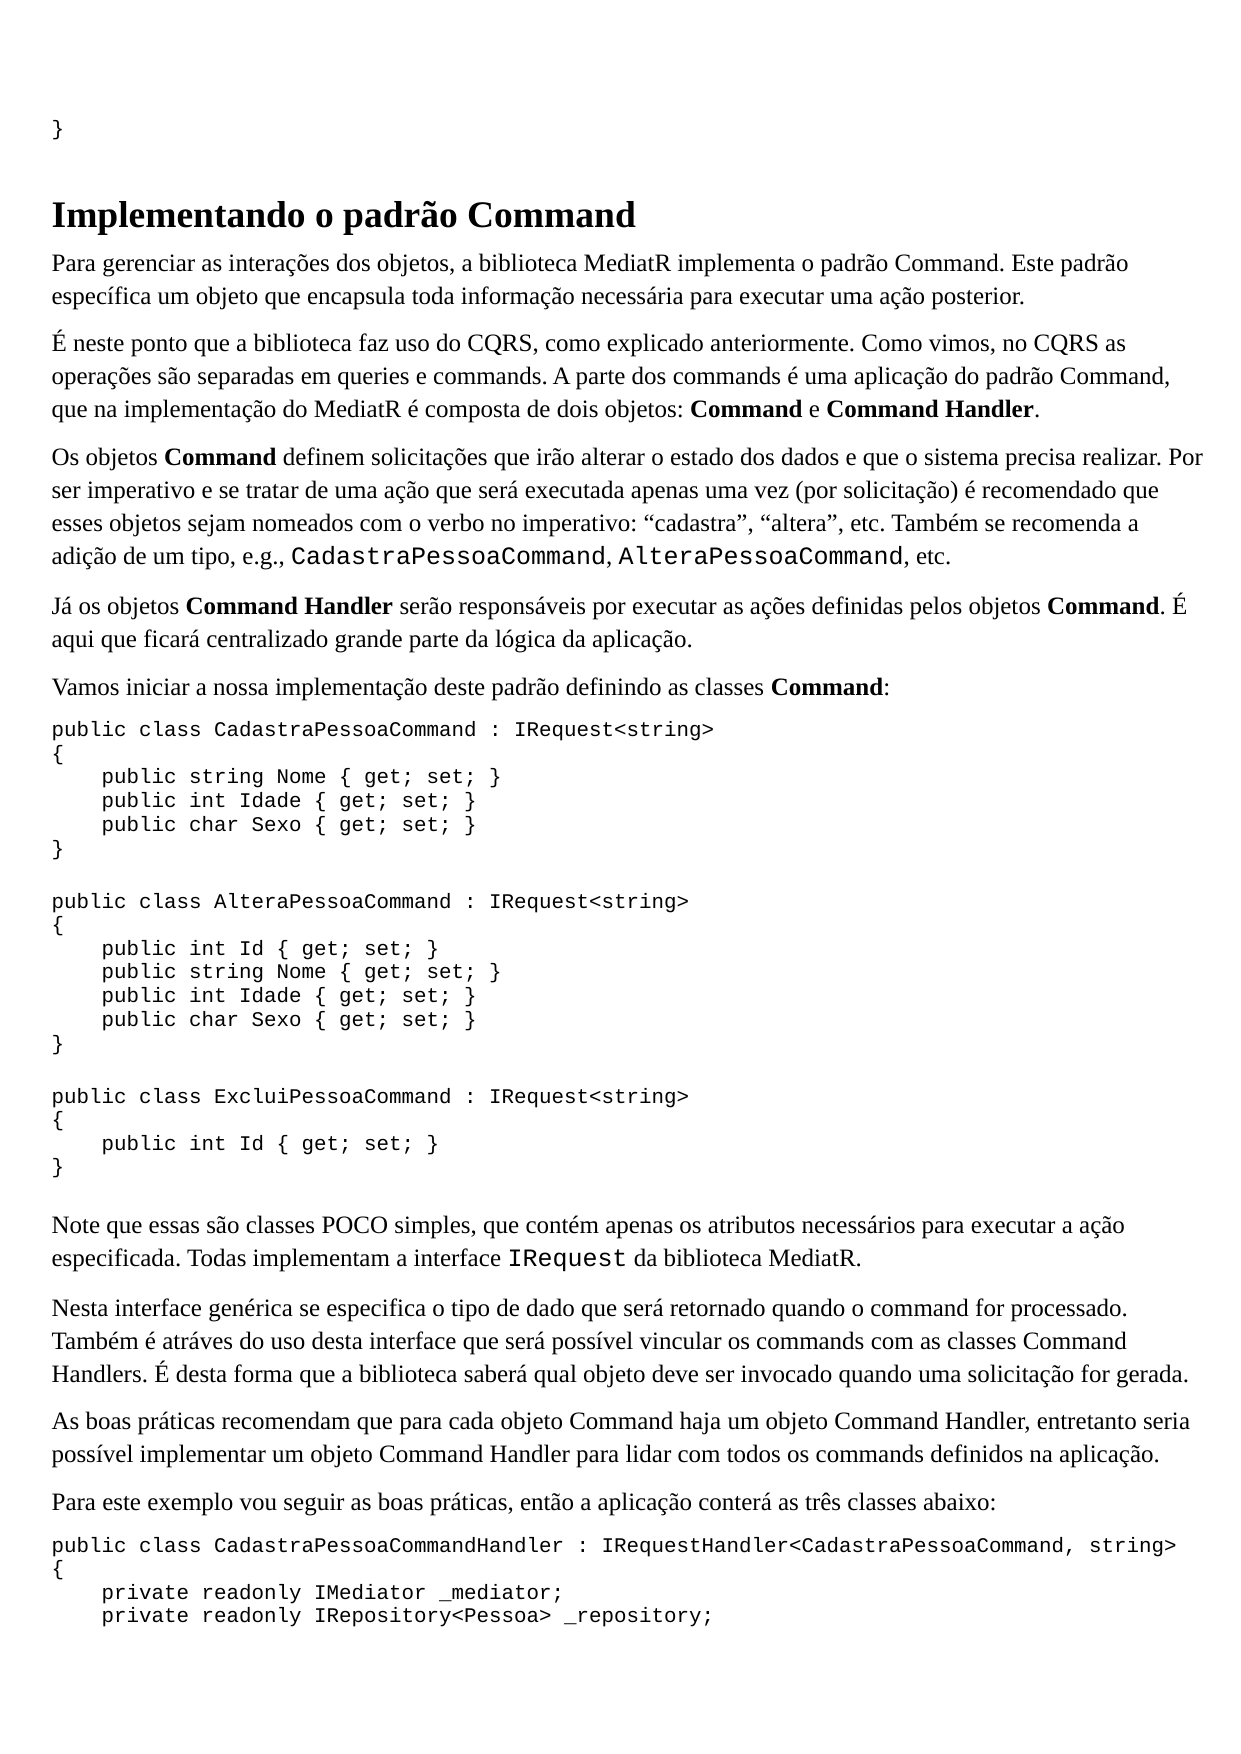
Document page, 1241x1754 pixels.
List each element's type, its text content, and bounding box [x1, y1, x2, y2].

text public int Id { get; set; } [51, 1133, 1209, 1157]
text { [51, 1558, 1209, 1582]
text public int Idade { get; set; } [51, 985, 1209, 1009]
text Vamos iniciar a nossa implementação deste padrão definindo as classes Command: [51, 672, 1209, 700]
text { [51, 743, 1209, 767]
text Note que essas são classes POCO simples, que contém apenas os atributos necessários para executar a ação especificada. Todas implementam a interface IRequest da biblioteca MediatR. [51, 1210, 1209, 1273]
text public string Nome { get; set; } [51, 962, 1209, 985]
text public class AlteraPessoaCommand : IRequest<string> [51, 891, 1209, 914]
text private readonly IRepository<Pessoa> _repository; [51, 1606, 1209, 1629]
text } [51, 118, 1209, 142]
text Nesta interface genérica se especifica o tipo de dado que será retornado quando o command for processado. Também é atráves do uso desta interface que será possível vincular os commands com as classes Command Handlers. É desta forma que a biblioteca saberá qual objeto deve ser invocado quando uma solicitação for gerada. [51, 1293, 1209, 1387]
text É neste ponto que a biblioteca faz uso do CQRS, como explicado anteriormente. Como vimos, no CQRS as operações são separadas em queries e commands. A parte dos commands é uma aplicação do padrão Command, que na implementação do MediatR é composta de dois objetos: Command e Command Handler. [51, 328, 1209, 423]
text { [51, 914, 1209, 938]
text { [51, 1109, 1209, 1133]
text public char Sexo { get; set; } [51, 1009, 1209, 1032]
text Os objetos Command definem solicitações que irão alterar o estado dos dados e que o sistema precisa realizar. Por ser imperativo e se tratar de uma ação que será executada apenas uma vez (por solicitação) é recomendado que esses objetos sejam nomeados com o verbo no imperativo: “cadastra”, “altera”, etc. Também se recomenda a adição de um tipo, e.g., CadastraPessoaCommand, AlteraPessoaCommand, etc. [51, 442, 1209, 572]
text Já os objetos Command Handler serão responsáveis por executar as ações definidas pelos objetos Command. É aqui que ficará centralizado grande parte da lógica da aplicação. [51, 591, 1209, 653]
text public class CadastraPessoaCommand : IRequest<string> [51, 719, 1209, 743]
text public class ExcluiPessoaCommand : IRequest<string> [51, 1086, 1209, 1109]
text } [51, 837, 1209, 861]
text public class CadastraPessoaCommandHandler : IRequestHandler<CadastraPessoaCommand, string> [51, 1534, 1209, 1558]
subtitle Implementando o padrão Command [51, 192, 1209, 235]
text As boas práticas recomendam que para cada objeto Command haja um objeto Command Handler, entretanto seria possível implementar um objeto Command Handler para lidar com todos os commands definidos na aplicação. [51, 1406, 1209, 1468]
text public int Id { get; set; } [51, 938, 1209, 962]
text Para este exemplo vou seguir as boas práticas, então a aplicação conterá as três classes abaixo: [51, 1487, 1209, 1516]
text Para gerenciar as interações dos objetos, a biblioteca MediatR implementa o padrão Command. Este padrão específica um objeto que encapsula toda informação necessária para executar uma ação posterior. [51, 248, 1209, 309]
text private readonly IMediator _mediator; [51, 1582, 1209, 1606]
text public string Nome { get; set; } [51, 767, 1209, 790]
text } [51, 1032, 1209, 1056]
text } [51, 1157, 1209, 1180]
text public int Idade { get; set; } [51, 790, 1209, 814]
text public char Sexo { get; set; } [51, 814, 1209, 837]
